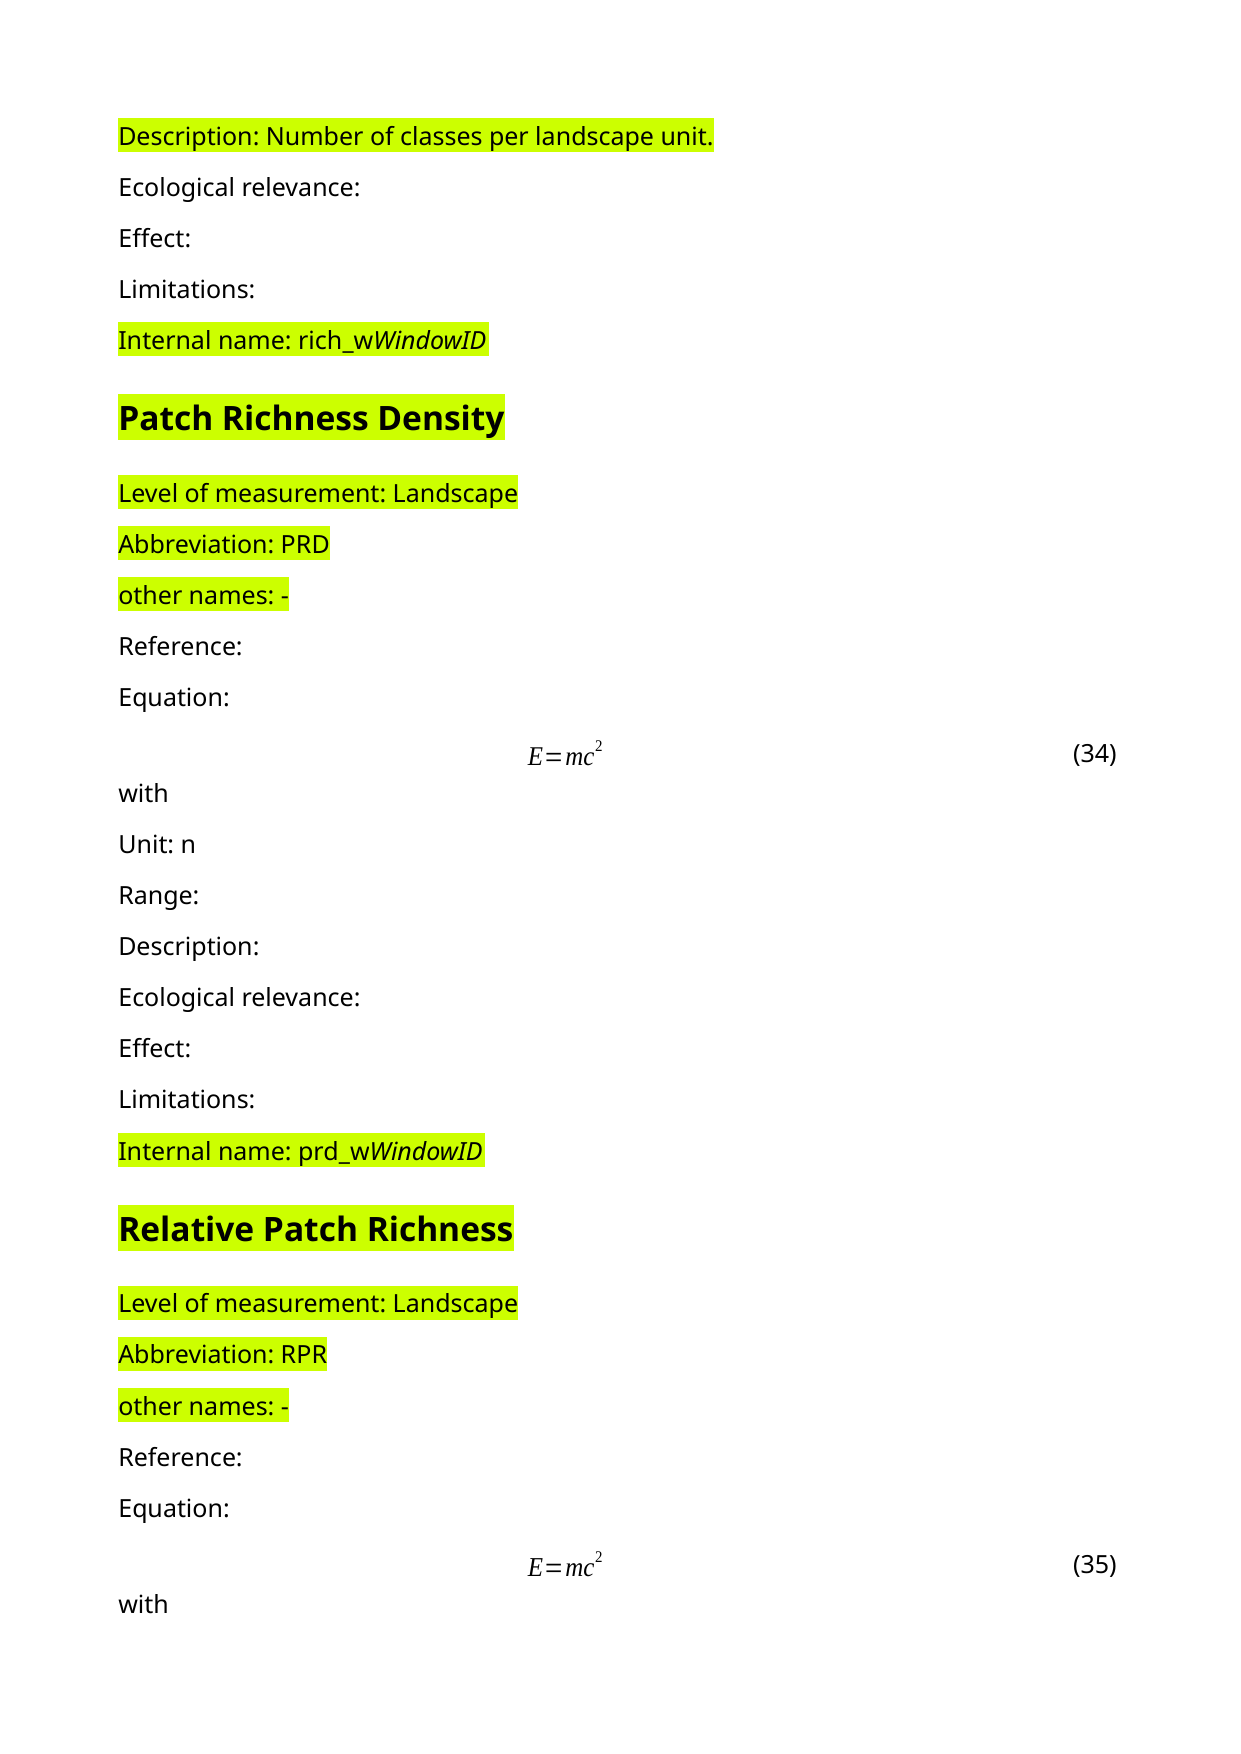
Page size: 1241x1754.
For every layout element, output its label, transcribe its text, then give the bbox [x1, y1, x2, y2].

text other names: - [118, 1388, 1122, 1422]
text Ecological relevance: [118, 980, 1122, 1014]
text with [118, 776, 1122, 810]
text Description: [118, 929, 1122, 963]
table_header [118, 1541, 1010, 1587]
text Limitations: [118, 271, 1122, 305]
text Unit: n [118, 827, 1122, 861]
subtitle Patch Richness Density [118, 394, 1122, 440]
text Description: Number of classes per landscape unit. [118, 118, 1122, 152]
text Range: [118, 878, 1122, 912]
text Equation: [118, 1490, 1122, 1524]
text Effect: [118, 1031, 1122, 1065]
text Reference: [118, 1439, 1122, 1473]
text Internal name: prd_wWindowID [118, 1133, 1122, 1167]
subtitle Relative Patch Richness [118, 1205, 1122, 1251]
text Equation: [118, 679, 1122, 713]
table_header [118, 730, 1010, 776]
text Abbreviation: RPR [118, 1337, 1122, 1371]
text Effect: [118, 220, 1122, 254]
text Level of measurement: Landscape [118, 1286, 1122, 1320]
text Abbreviation: PRD [118, 526, 1122, 560]
text Limitations: [118, 1082, 1122, 1116]
text with [118, 1587, 1122, 1621]
text Internal name: rich_wWindowID [118, 322, 1122, 356]
table_header (35) [1010, 1541, 1122, 1587]
text Level of measurement: Landscape [118, 475, 1122, 509]
text Ecological relevance: [118, 169, 1122, 203]
text other names: - [118, 577, 1122, 611]
text Reference: [118, 628, 1122, 662]
table_header (34) [1010, 730, 1122, 776]
